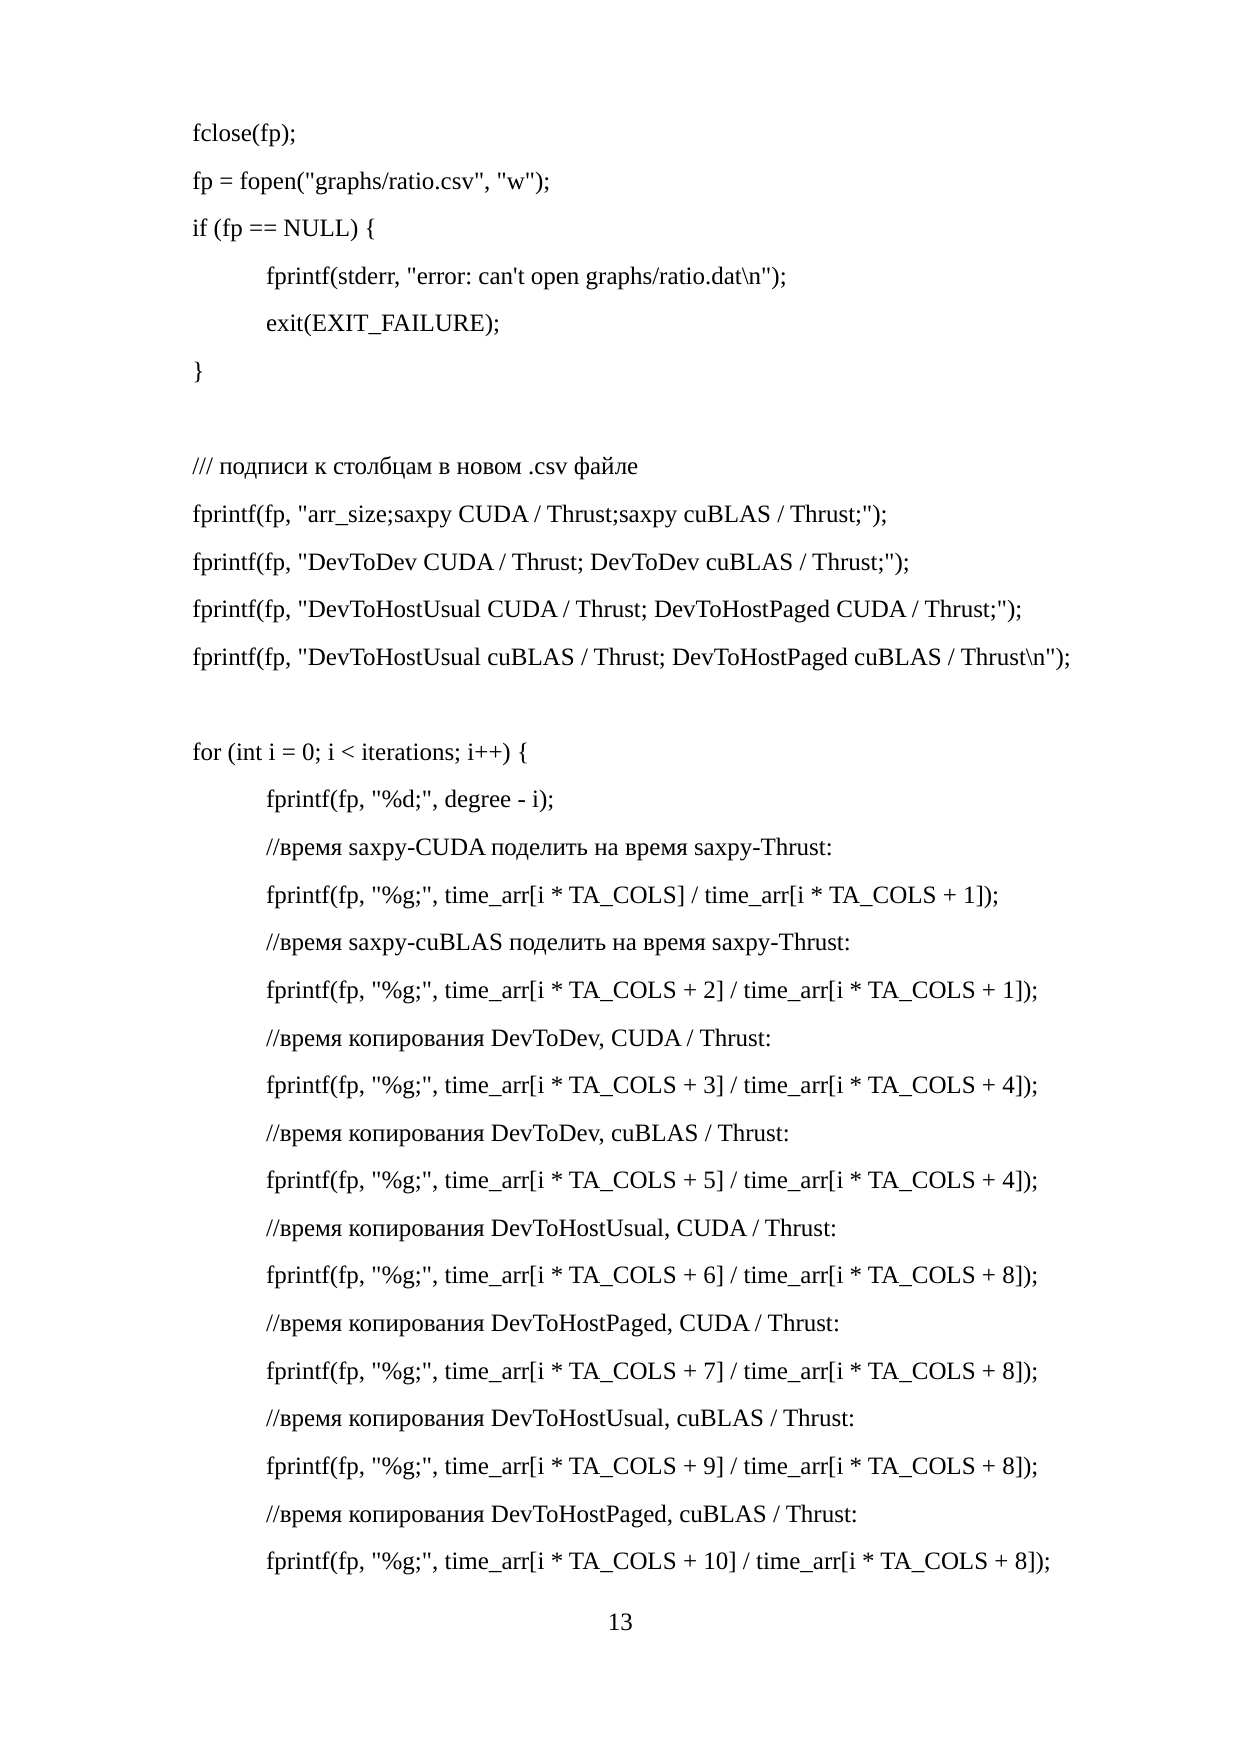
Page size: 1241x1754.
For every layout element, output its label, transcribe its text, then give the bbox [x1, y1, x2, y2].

text //время копирования DevToHostUsual, CUDA / Thrust: [118, 1213, 1122, 1242]
text } [118, 356, 1122, 385]
text fprintf(fp, "%d;", degree - i); [118, 784, 1122, 813]
text //время копирования DevToDev, cuBLAS / Thrust: [118, 1118, 1122, 1147]
text fprintf(fp, "arr_size;saxpy CUDA / Thrust;saxpy cuBLAS / Thrust;"); [118, 499, 1122, 528]
text fclose(fp); [118, 118, 1122, 147]
text fprintf(fp, "%g;", time_arr[i * TA_COLS + 6] / time_arr[i * TA_COLS + 8]); [118, 1261, 1122, 1289]
text fp = fopen("graphs/ratio.csv", "w"); [118, 166, 1122, 194]
text fprintf(fp, "%g;", time_arr[i * TA_COLS + 7] / time_arr[i * TA_COLS + 8]); [118, 1356, 1122, 1384]
text //время копирования DevToDev, CUDA / Thrust: [118, 1023, 1122, 1051]
text fprintf(stderr, "error: can't open graphs/ratio.dat\n"); [118, 261, 1122, 290]
text fprintf(fp, "DevToDev CUDA / Thrust; DevToDev cuBLAS / Thrust;"); [118, 547, 1122, 575]
text for (int i = 0; i < iterations; i++) { [118, 737, 1122, 766]
text if (fp == NULL) { [118, 213, 1122, 242]
text exit(EXIT_FAILURE); [118, 308, 1122, 337]
text //время копирования DevToHostPaged, CUDA / Thrust: [118, 1308, 1122, 1337]
text fprintf(fp, "%g;", time_arr[i * TA_COLS + 2] / time_arr[i * TA_COLS + 1]); [118, 975, 1122, 1004]
text fprintf(fp, "%g;", time_arr[i * TA_COLS] / time_arr[i * TA_COLS + 1]); [118, 880, 1122, 908]
text //время saxpy-CUDA поделить на время saxpy-Thrust: [118, 832, 1122, 861]
text fprintf(fp, "DevToHostUsual CUDA / Thrust; DevToHostPaged CUDA / Thrust;"); [118, 594, 1122, 623]
text fprintf(fp, "%g;", time_arr[i * TA_COLS + 5] / time_arr[i * TA_COLS + 4]); [118, 1165, 1122, 1194]
text fprintf(fp, "%g;", time_arr[i * TA_COLS + 10] / time_arr[i * TA_COLS + 8]); [118, 1546, 1122, 1575]
text //время saxpy-cuBLAS поделить на время saxpy-Thrust: [118, 927, 1122, 956]
text fprintf(fp, "%g;", time_arr[i * TA_COLS + 9] / time_arr[i * TA_COLS + 8]); [118, 1451, 1122, 1480]
text fprintf(fp, "%g;", time_arr[i * TA_COLS + 3] / time_arr[i * TA_COLS + 4]); [118, 1070, 1122, 1099]
text fprintf(fp, "DevToHostUsual cuBLAS / Thrust; DevToHostPaged cuBLAS / Thrust\n"); [118, 642, 1122, 671]
text //время копирования DevToHostPaged, cuBLAS / Thrust: [118, 1499, 1122, 1527]
text //время копирования DevToHostUsual, cuBLAS / Thrust: [118, 1403, 1122, 1432]
text /// подписи к столбцам в новом .csv файле [118, 451, 1122, 480]
